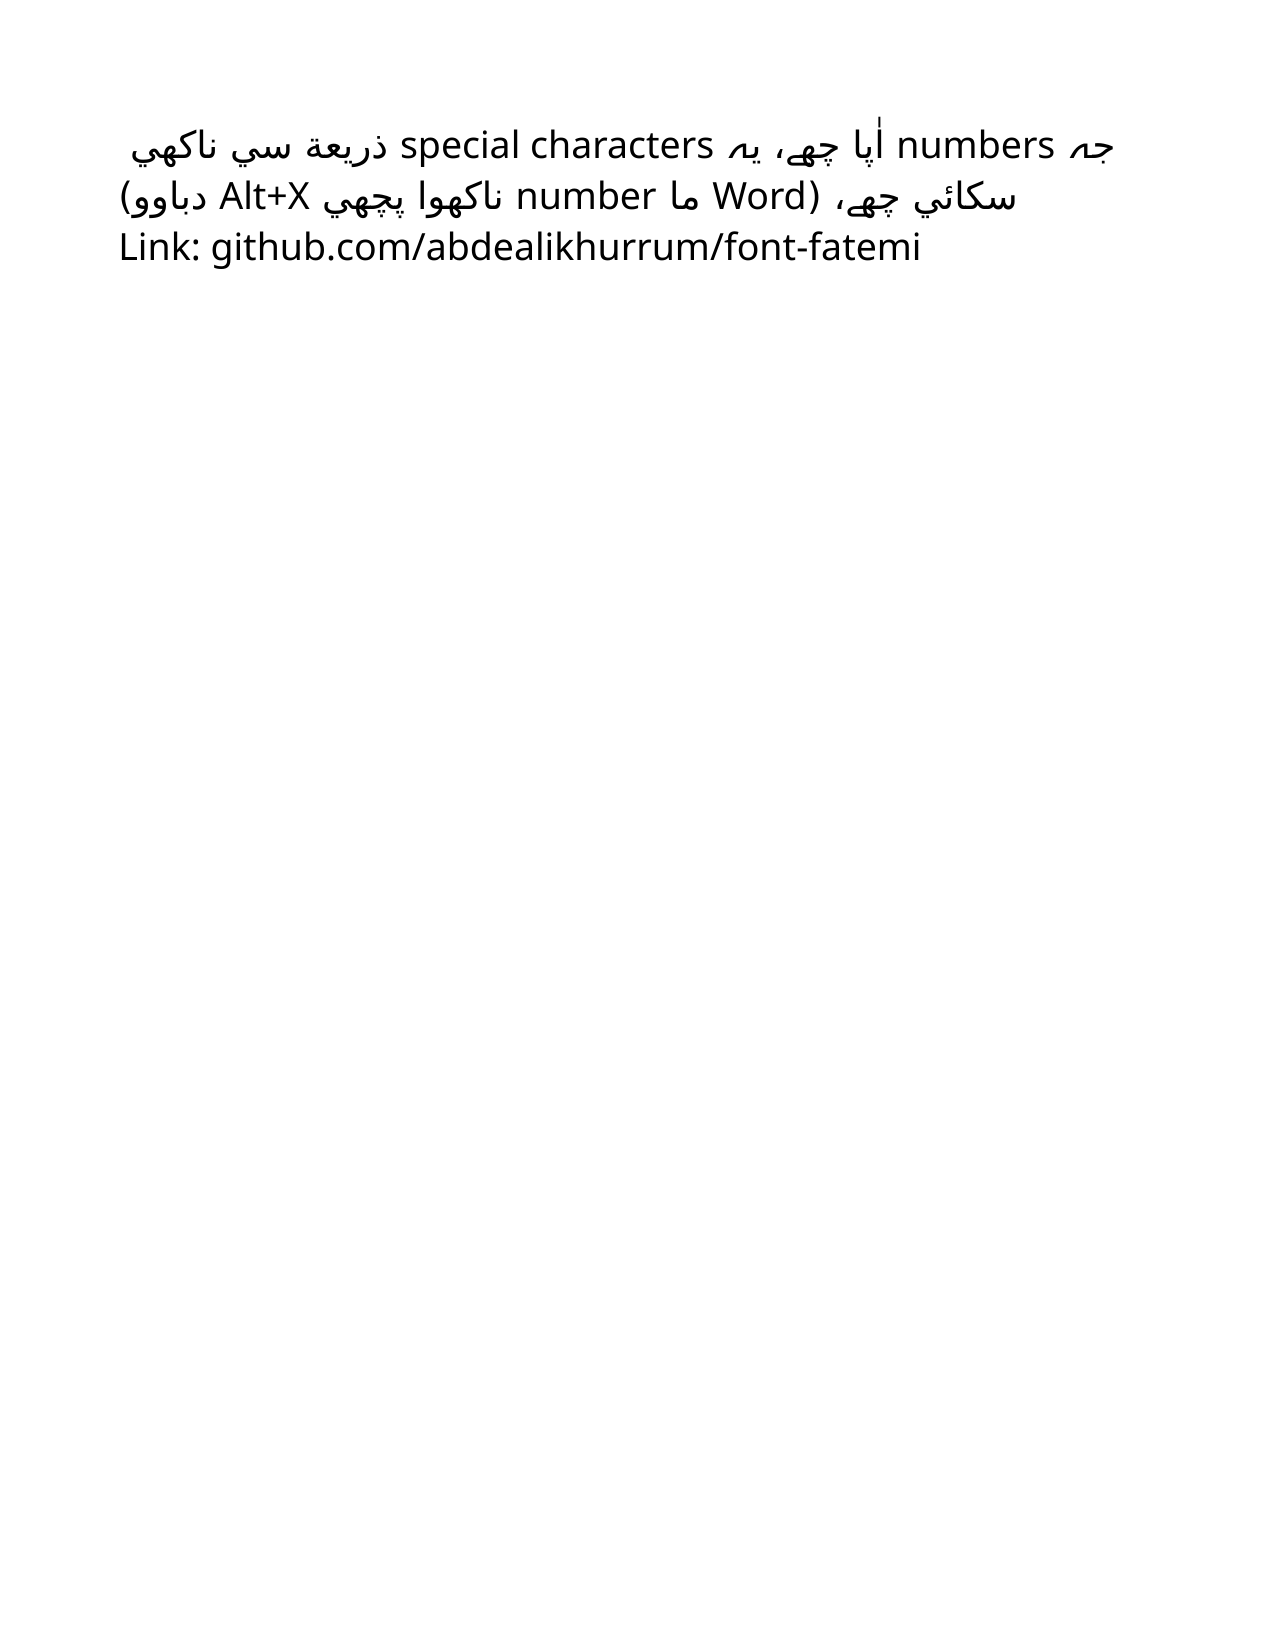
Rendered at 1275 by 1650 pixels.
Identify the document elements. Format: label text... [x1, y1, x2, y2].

text جہ numbers اٰپا چھے، یہ special characters ذريعة سي ناكهي سكائي چھے، (Word ما number ناکھوا پچھي Alt+X دباوو) [118, 118, 1157, 220]
text Link: github.com/abdealikhurrum/font-fatemi [118, 220, 1157, 271]
